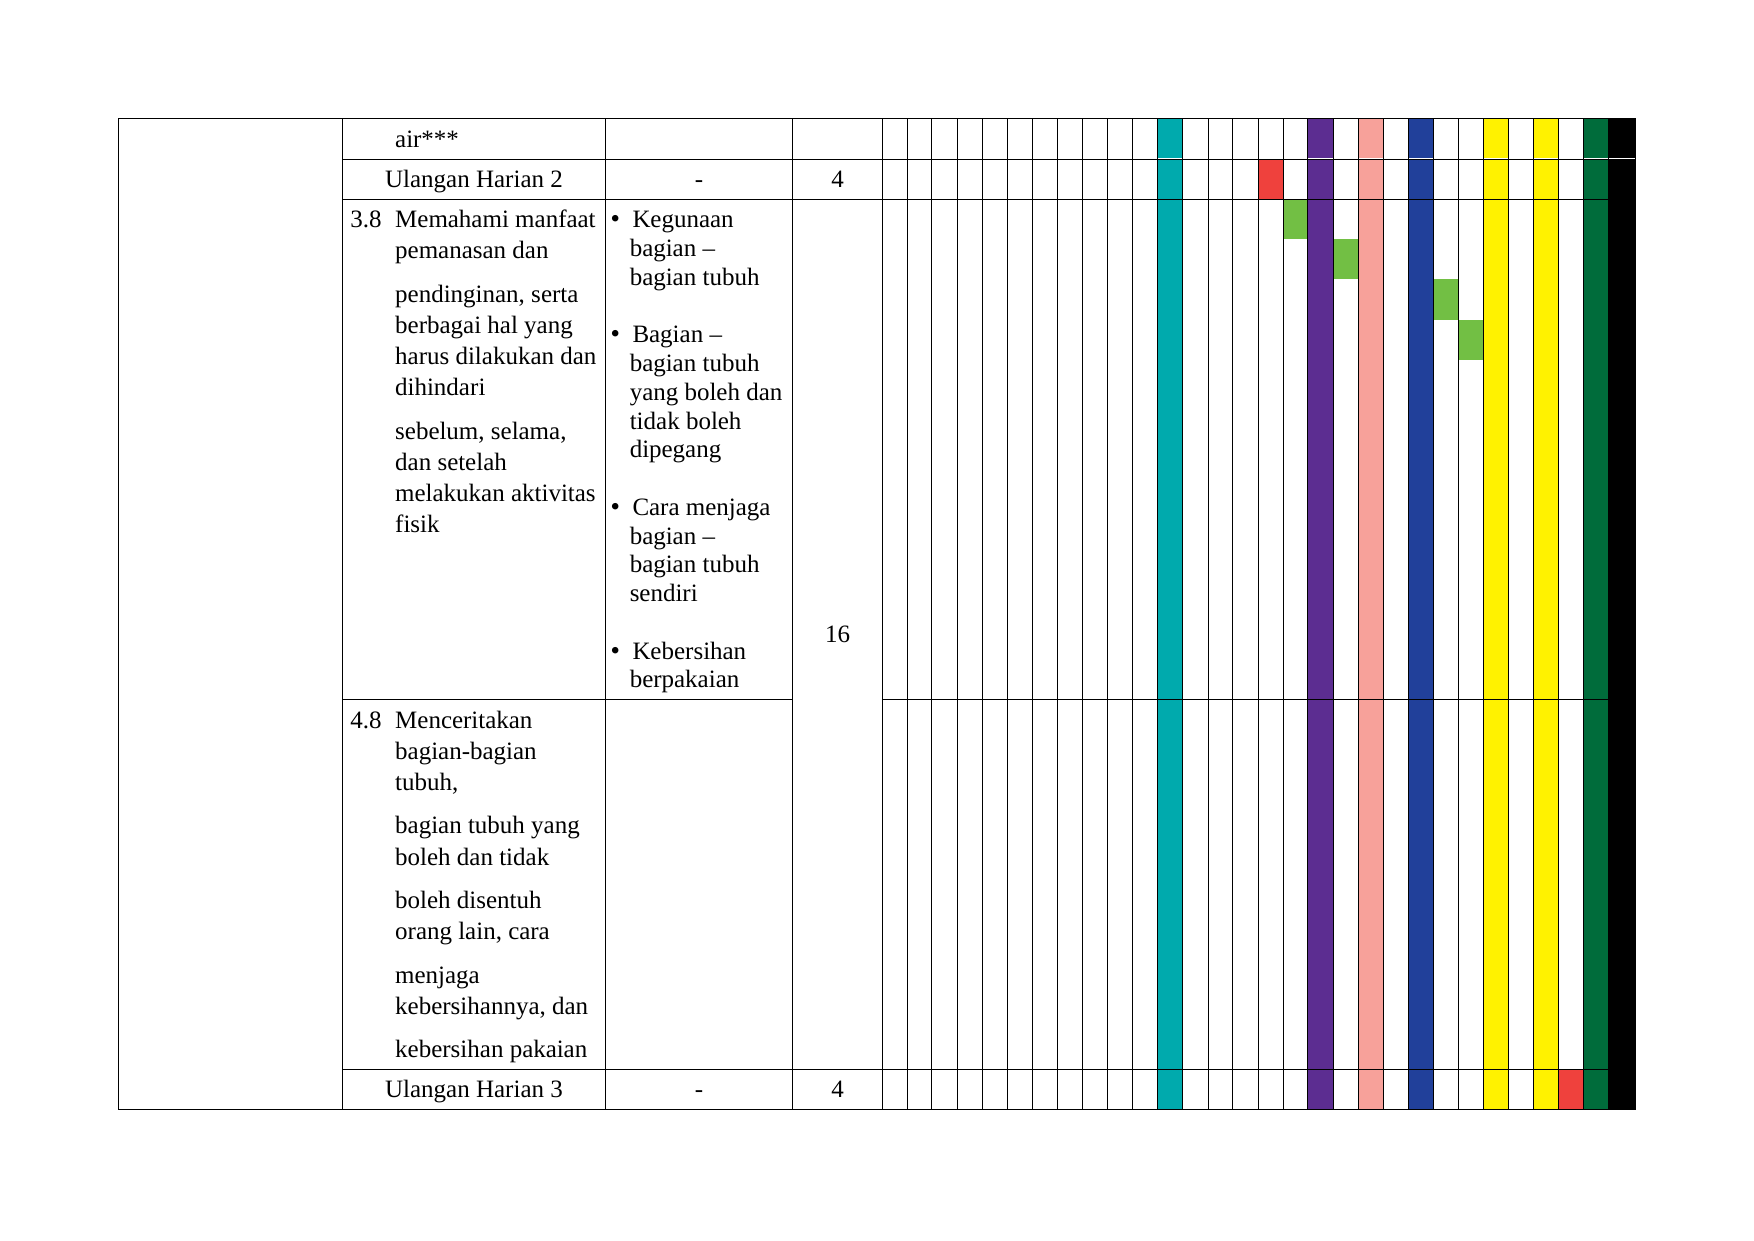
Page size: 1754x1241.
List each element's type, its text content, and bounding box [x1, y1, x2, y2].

table_cell [1284, 160, 1307, 199]
table_cell [1434, 1070, 1458, 1109]
table_cell [1534, 160, 1558, 199]
table_cell [1384, 119, 1408, 158]
table_cell [1409, 1070, 1433, 1109]
table_cell [932, 160, 957, 199]
table_cell [1559, 1070, 1583, 1109]
table_cell [1083, 700, 1107, 1069]
table_cell [1509, 1070, 1533, 1109]
table_cell [883, 700, 907, 1069]
table_cell Ulangan Harian 3 [343, 1070, 605, 1109]
table_cell [1308, 1070, 1333, 1109]
table_cell [1359, 160, 1383, 199]
table_cell [1459, 160, 1483, 199]
table_cell [1334, 160, 1358, 199]
table_cell [983, 700, 1007, 1069]
table_cell [1308, 119, 1333, 158]
table_cell 3.8 [343, 200, 389, 699]
table_cell [343, 119, 389, 158]
table_cell [1108, 160, 1132, 199]
table_cell [1033, 119, 1057, 158]
table_cell [908, 1070, 931, 1109]
table_cell [1183, 700, 1208, 1069]
table_cell [1133, 160, 1157, 199]
table_cell [1108, 1070, 1132, 1109]
table_cell [1209, 200, 1232, 699]
table_cell [1083, 1070, 1107, 1109]
table_cell [1384, 160, 1408, 199]
table_cell [1609, 700, 1635, 1069]
table_cell [1434, 320, 1458, 699]
table_cell [1058, 700, 1082, 1069]
table_cell [1459, 119, 1483, 158]
table_cell [1509, 200, 1533, 699]
table_cell - [606, 160, 792, 199]
table_cell [1083, 119, 1107, 158]
table_cell [1284, 1070, 1307, 1109]
table_cell [1259, 200, 1283, 699]
table_cell [1409, 700, 1433, 1069]
table_cell [1484, 200, 1508, 699]
table_cell [1359, 200, 1383, 699]
table_cell [1384, 700, 1408, 1069]
table_cell [1409, 200, 1433, 699]
table_cell [1484, 700, 1508, 1069]
table_cell [1434, 279, 1458, 320]
table_cell [1334, 200, 1358, 239]
table_cell Ulangan Harian 2 [343, 160, 605, 199]
table_cell [1534, 119, 1558, 158]
table_cell - [606, 1070, 792, 1109]
table_cell [606, 700, 792, 1069]
table_cell [1409, 119, 1433, 158]
table_cell [883, 200, 907, 699]
table_cell [983, 119, 1007, 158]
table_cell [1158, 700, 1182, 1069]
table_cell [1108, 200, 1132, 699]
table_cell 4.8 [343, 700, 389, 1069]
table_cell [1259, 700, 1283, 1069]
table_cell [1284, 200, 1307, 239]
table_cell [1609, 119, 1635, 158]
table_cell [1209, 119, 1232, 158]
table_cell [1008, 1070, 1032, 1109]
table_cell [1284, 700, 1307, 1069]
table_cell [1484, 1070, 1508, 1109]
table_cell [1008, 700, 1032, 1069]
table_cell [606, 119, 792, 158]
table_cell [1008, 160, 1032, 199]
table_cell [1233, 119, 1258, 158]
table_cell 4 [793, 160, 882, 199]
table_cell [1334, 700, 1358, 1069]
table_cell [1133, 119, 1157, 158]
table_cell [1284, 119, 1307, 158]
table_cell [1158, 1070, 1182, 1109]
table_cell [1609, 200, 1635, 699]
table_cell [1033, 160, 1057, 199]
table_cell [983, 1070, 1007, 1109]
table_cell Memahami manfaat pemanasan dan pendinginan, serta berbagai hal yang harus dilakukan dan dihindari sebelum, selama, dan setelah melakukan aktivitas fisik [389, 200, 605, 699]
table_cell [1308, 160, 1333, 199]
table_cell [1033, 1070, 1057, 1109]
table_cell [1158, 160, 1182, 199]
table_cell [932, 200, 957, 699]
table_cell [1308, 700, 1333, 1069]
table_cell [1183, 1070, 1208, 1109]
table_cell [1409, 160, 1433, 199]
table_cell [1609, 1070, 1635, 1109]
table_cell 4 [793, 1070, 882, 1109]
table_cell air*** [389, 119, 605, 158]
table_cell [1209, 160, 1232, 199]
table_cell [908, 200, 931, 699]
table_cell [1384, 1070, 1408, 1109]
table_cell [1259, 160, 1283, 199]
table_cell [1233, 200, 1258, 699]
table_cell [1559, 700, 1583, 1069]
table_cell [1133, 200, 1157, 699]
table_cell [932, 700, 957, 1069]
table_cell [1033, 200, 1057, 699]
table_cell [1359, 700, 1383, 1069]
table_cell [1459, 320, 1483, 360]
table_cell [883, 160, 907, 199]
table_cell [1584, 200, 1608, 699]
table_cell [1058, 160, 1082, 199]
table_cell [1108, 119, 1132, 158]
table_cell [932, 1070, 957, 1109]
table_cell [1509, 160, 1533, 199]
table_cell [1334, 1070, 1358, 1109]
table_cell [958, 160, 982, 199]
table_cell [1459, 1070, 1483, 1109]
table_cell [1259, 1070, 1283, 1109]
table_cell [1359, 119, 1383, 158]
table_cell [1459, 200, 1483, 320]
table_cell [1609, 160, 1635, 199]
table_cell 16 [793, 200, 882, 1069]
table_cell [1083, 200, 1107, 699]
table_cell [958, 700, 982, 1069]
table_cell [1058, 200, 1082, 699]
table_cell [1534, 200, 1558, 699]
table_cell [958, 1070, 982, 1109]
table_cell [1233, 160, 1258, 199]
table_cell [1384, 200, 1408, 699]
table_cell [958, 119, 982, 158]
table_cell [983, 200, 1007, 699]
table_cell [1559, 119, 1583, 158]
table_cell [1108, 700, 1132, 1069]
table_cell [1584, 1070, 1608, 1109]
table_cell [1209, 700, 1232, 1069]
table_cell [1233, 1070, 1258, 1109]
table_cell [908, 700, 931, 1069]
table_cell [1133, 700, 1157, 1069]
table_cell [1033, 700, 1057, 1069]
table_cell [1484, 160, 1508, 199]
table_cell [1434, 119, 1458, 158]
table_cell [1308, 200, 1333, 699]
table_cell [1284, 239, 1307, 699]
table_cell Menceritakan bagian-bagian tubuh, bagian tubuh yang boleh dan tidak boleh disentuh orang lain, cara menjaga kebersihannya, dan kebersihan pakaian [389, 700, 605, 1069]
table_cell [1183, 200, 1208, 699]
table_cell [1484, 119, 1508, 158]
table_cell [1058, 119, 1082, 158]
table_cell [1334, 279, 1358, 699]
table_cell [1434, 200, 1458, 279]
table_cell [1459, 360, 1483, 699]
table_cell [146, 119, 342, 1109]
table_cell [1509, 119, 1533, 158]
table_cell [119, 119, 146, 1109]
table_cell [983, 160, 1007, 199]
table_cell [1209, 1070, 1232, 1109]
table_cell [1008, 119, 1032, 158]
table_cell [1058, 1070, 1082, 1109]
table_cell [1434, 700, 1458, 1069]
table_cell [1534, 1070, 1558, 1109]
table_cell [908, 160, 931, 199]
table_cell [1334, 119, 1358, 158]
table_cell [1133, 1070, 1157, 1109]
table_cell [1008, 200, 1032, 699]
table_cell [1559, 160, 1583, 199]
table_cell [1434, 160, 1458, 199]
table_cell [932, 119, 957, 158]
table_cell Kegunaan bagian – bagian tubuh Bagian – bagian tubuh yang boleh dan tidak boleh dipegang Cara menjaga bagian – bagian tubuh sendiri Kebersihan berpakaian [606, 200, 792, 699]
table_cell [1559, 200, 1583, 699]
table_cell [1259, 119, 1283, 158]
table_cell [1584, 160, 1608, 199]
table_cell [1584, 700, 1608, 1069]
table_cell [1158, 200, 1182, 699]
table_cell [1334, 239, 1358, 279]
table_cell [883, 1070, 907, 1109]
table_cell [1584, 119, 1608, 158]
table_cell [958, 200, 982, 699]
table_cell [1183, 160, 1208, 199]
table_cell [793, 119, 882, 158]
table_cell [1359, 1070, 1383, 1109]
table_cell [1534, 700, 1558, 1069]
table_cell [1183, 119, 1208, 158]
table_cell [908, 119, 931, 158]
table_cell [1158, 119, 1182, 158]
table_cell [1459, 700, 1483, 1069]
table_cell [1233, 700, 1258, 1069]
table_cell [1083, 160, 1107, 199]
table_cell [883, 119, 907, 158]
table_cell [1509, 700, 1533, 1069]
